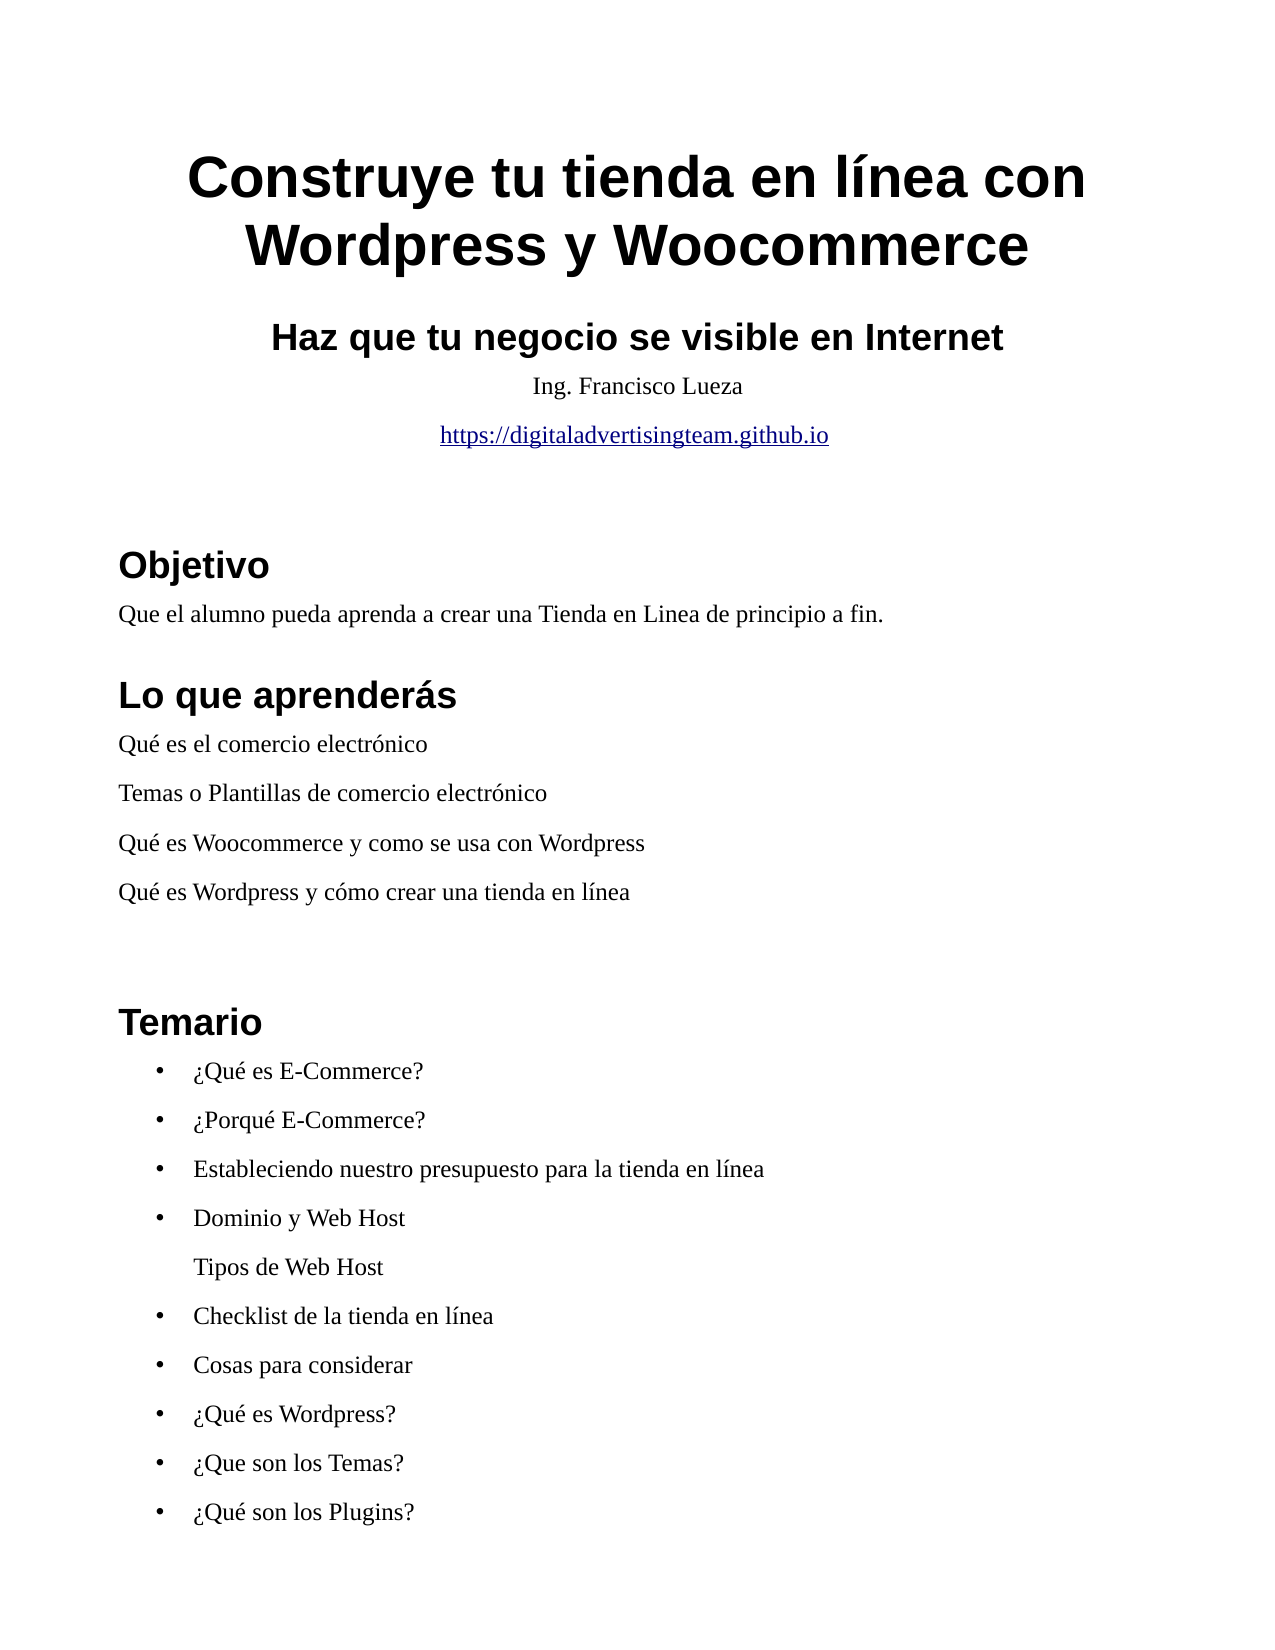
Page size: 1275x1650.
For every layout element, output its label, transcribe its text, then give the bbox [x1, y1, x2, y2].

list Estableciendo nuestro presupuesto para la tienda en línea [156, 1154, 1157, 1183]
list ¿Qué es Wordpress? [156, 1399, 1157, 1428]
text https://digitaladvertisingteam.github.io [118, 420, 1157, 449]
list Cosas para considerar [156, 1350, 1157, 1379]
subtitle Lo que aprenderás [118, 673, 1157, 717]
subtitle Haz que tu negocio se visible en Internet [118, 315, 1157, 358]
text Qué es el comercio electrónico [118, 729, 1157, 758]
text Qué es Woocommerce y como se usa con Wordpress [118, 828, 1157, 856]
subtitle Temario [118, 1000, 1157, 1043]
subtitle Objetivo [118, 543, 1157, 587]
text Que el alumno pueda aprenda a crear una Tienda en Linea de principio a fin. [118, 599, 1157, 628]
text Qué es Wordpress y cómo crear una tienda en línea [118, 877, 1157, 905]
text Temas o Plantillas de comercio electrónico [118, 778, 1157, 807]
list Dominio y Web Host [156, 1203, 1157, 1232]
text Ing. Francisco Lueza [118, 371, 1157, 400]
list ¿Que son los Temas? [156, 1448, 1157, 1477]
list ¿Porqué E-Commerce? [156, 1105, 1157, 1134]
list Checklist de la tienda en línea [156, 1301, 1157, 1330]
list ¿Qué son los Plugins? [156, 1497, 1157, 1526]
title Construye tu tienda en línea con Wordpress y Woocommerce [118, 143, 1157, 277]
list ¿Qué es E-Commerce? [156, 1056, 1157, 1085]
list Tipos de Web Host [156, 1252, 1157, 1281]
